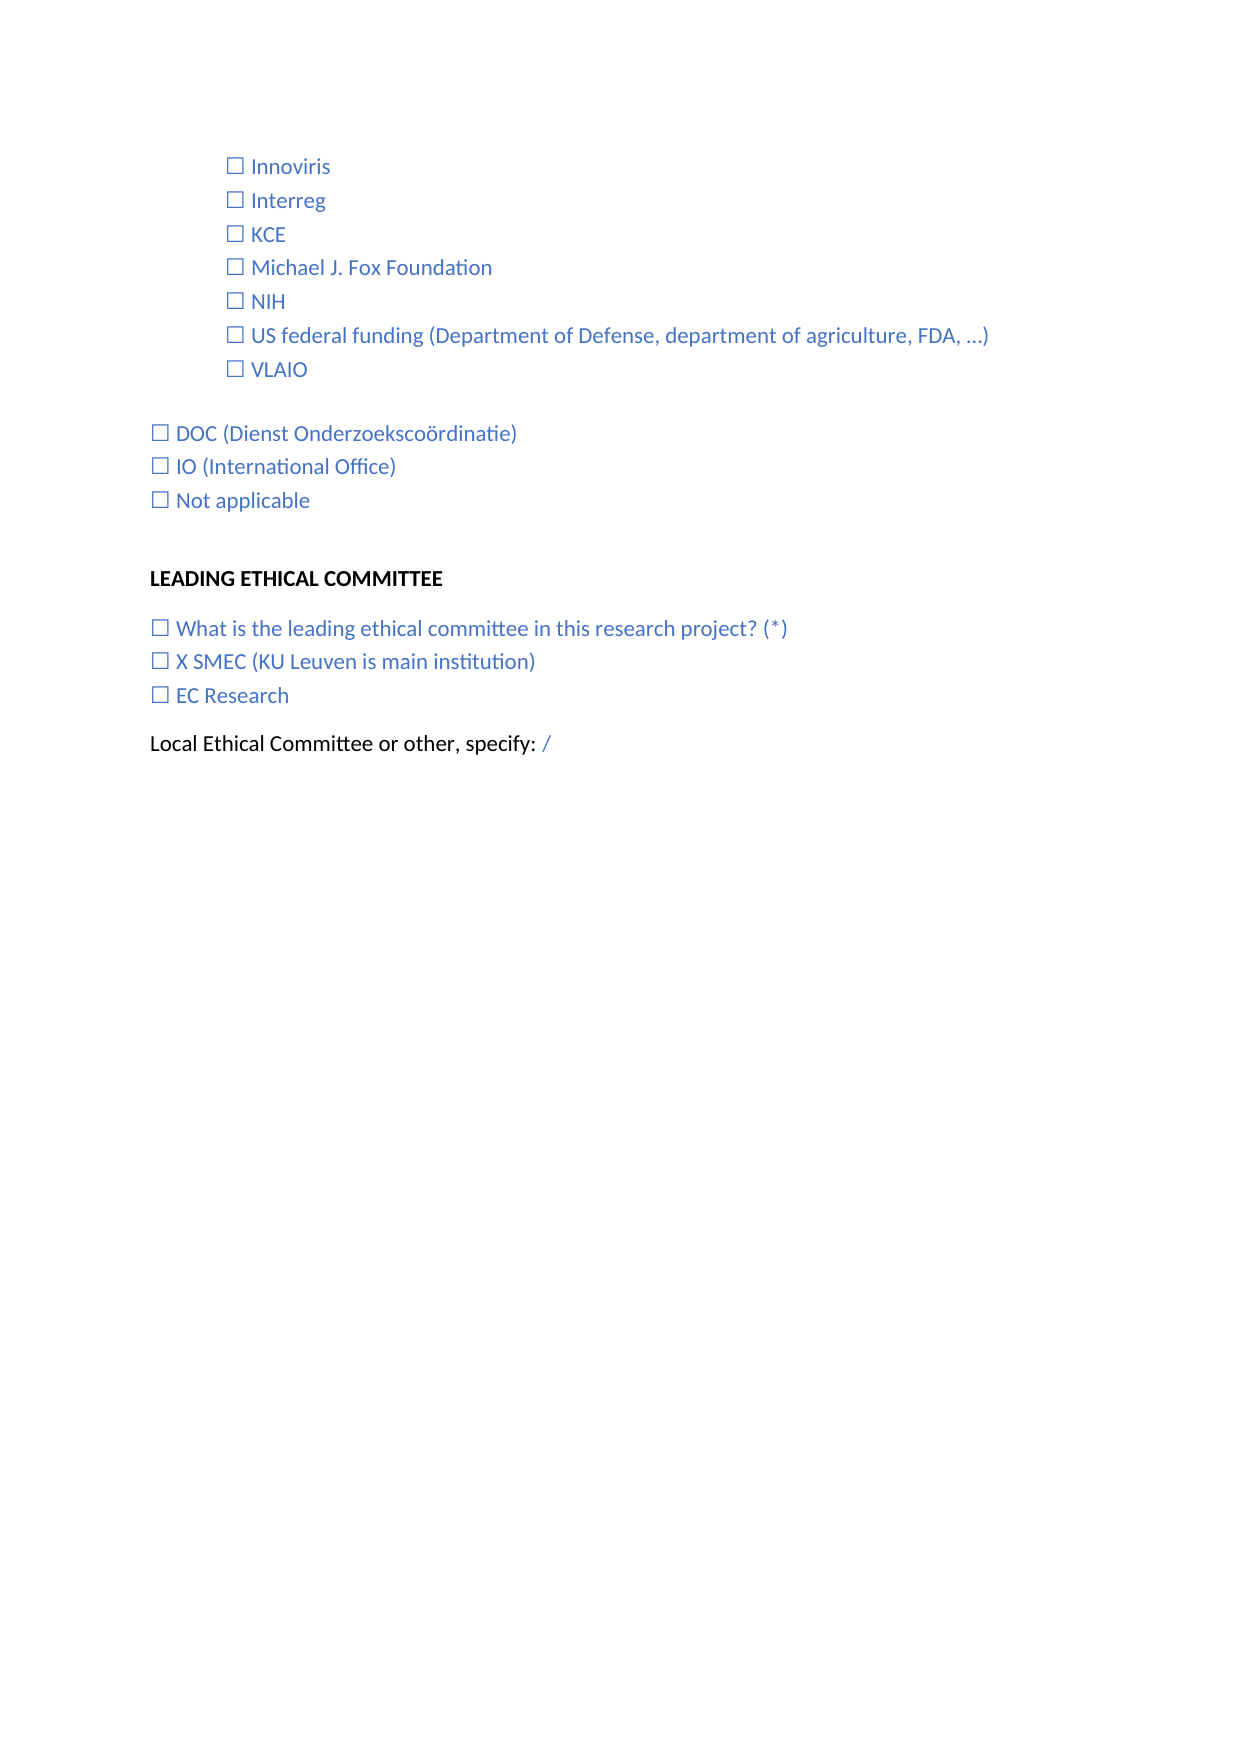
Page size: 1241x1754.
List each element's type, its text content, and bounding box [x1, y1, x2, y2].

text LEADING ETHICAL COMMITTEE [150, 564, 1090, 593]
list ☐ Innoviris [225, 150, 1090, 181]
list ☐ NIH [225, 285, 1090, 316]
list ☐ Michael J. Fox Foundation [225, 251, 1090, 282]
text Local Ethical Committee or other, specify: / [150, 729, 1090, 757]
list ☐ DOC (Dienst Onderzoekscoördinatie) [150, 416, 1090, 448]
list ☐ Not applicable [150, 484, 1090, 515]
list ☐ IO (International Office) [150, 450, 1090, 481]
list ☐ US federal funding (Department of Defense, department of agriculture, FDA, …) [225, 319, 1090, 350]
list ☐ EC Research [150, 679, 1090, 710]
list ☐ X SMEC (KU Leuven is main institution) [150, 645, 1090, 676]
list ☐ KCE [225, 217, 1090, 249]
list ☐ Interreg [225, 184, 1090, 215]
list ☐ What is the leading ethical committee in this research project? (*) [150, 611, 1090, 643]
list ☐ VLAIO [225, 352, 1090, 384]
